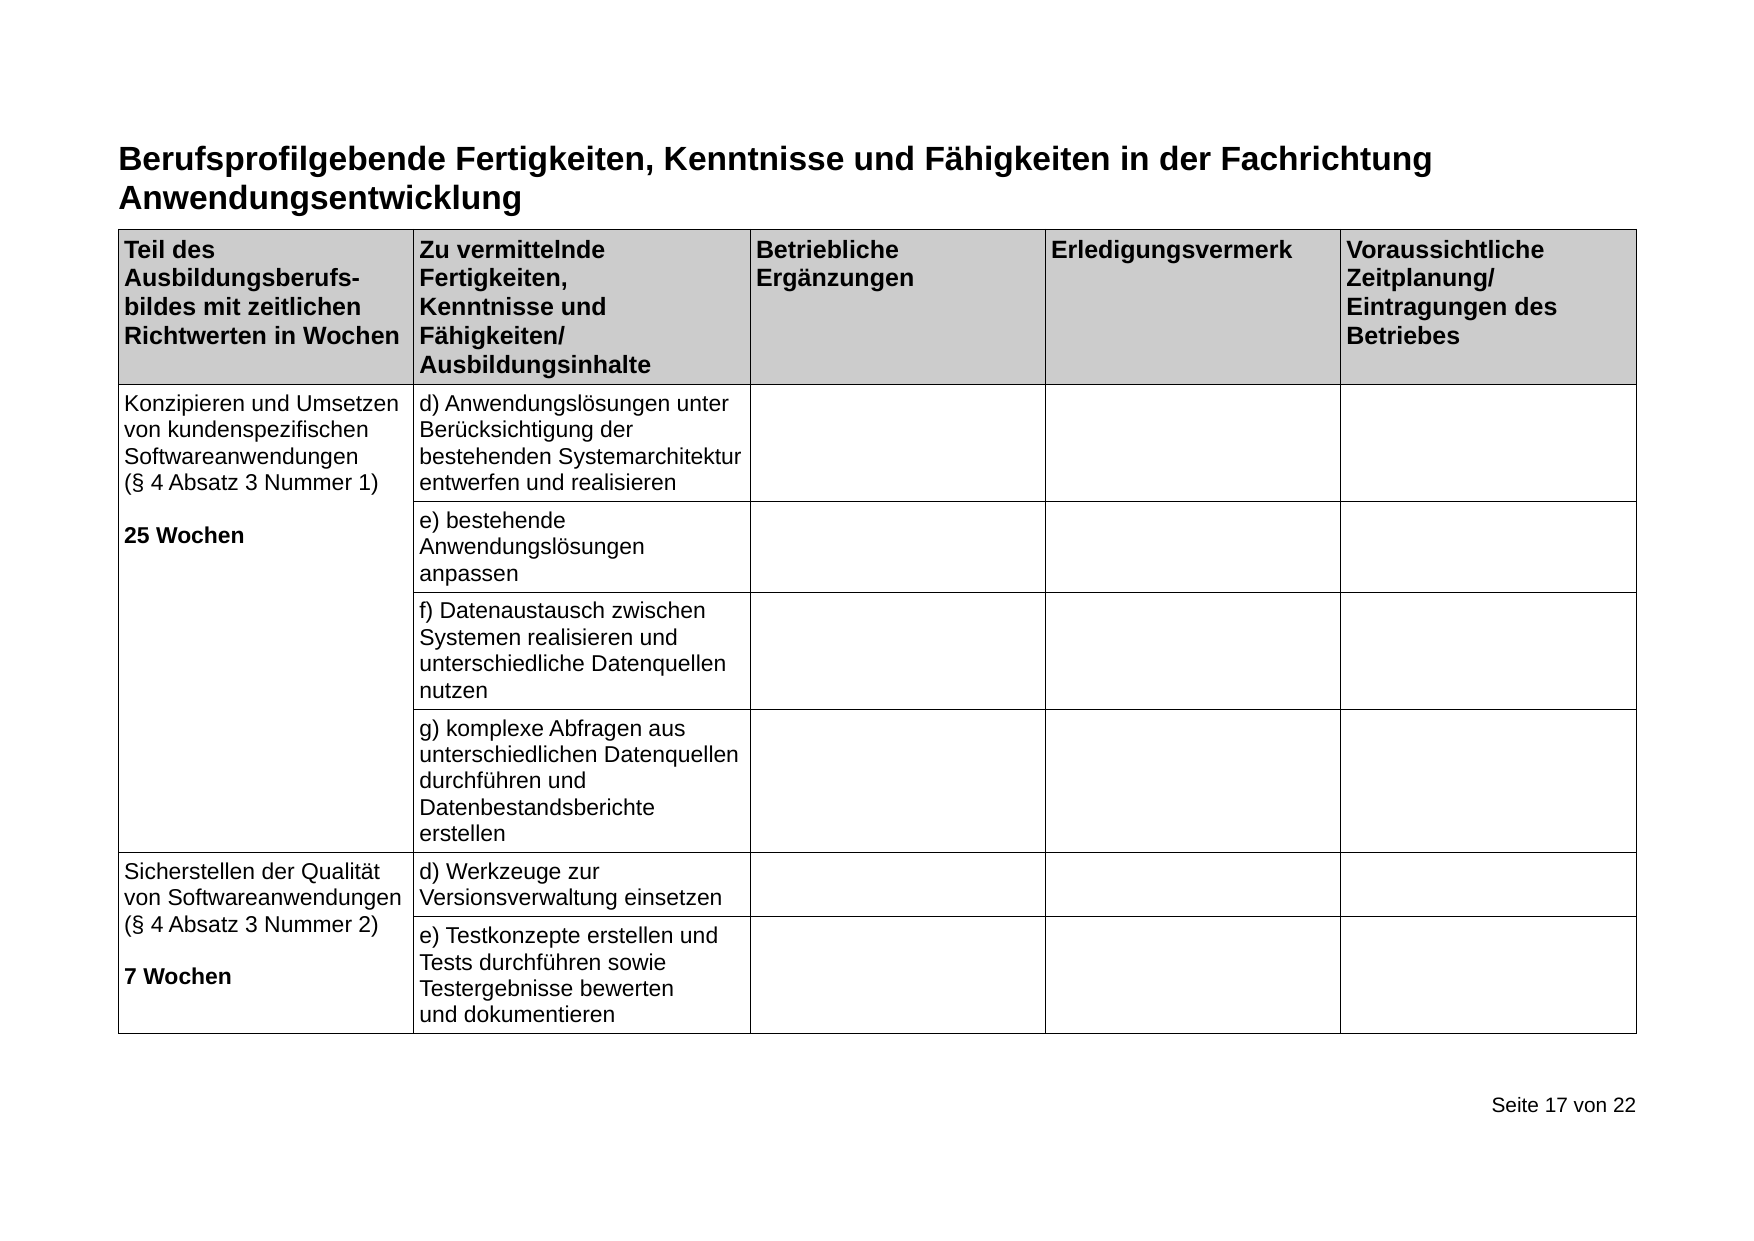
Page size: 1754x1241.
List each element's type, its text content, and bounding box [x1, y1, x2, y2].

table_cell [1341, 593, 1636, 709]
table_cell [751, 385, 1045, 501]
table_cell Sicherstellen der Qualität von Softwareanwendungen (§ 4 Absatz 3 Nummer 2) 7 Wochen [119, 853, 413, 1033]
table_cell [751, 917, 1045, 1033]
table_cell [1046, 385, 1340, 501]
table_header Voraussichtliche Zeitplanung/ Eintragungen des Betriebes [1341, 230, 1636, 384]
table_cell e) Testkonzepte erstellen und Tests durchführen sowie Testergebnisse bewerten und dokumentieren [414, 917, 750, 1033]
table_cell Konzipieren und Umsetzen von kundenspezifischen Softwareanwendungen (§ 4 Absatz 3 Nummer 1) 25 Wochen [119, 385, 413, 852]
table_cell [751, 710, 1045, 852]
table_cell [1341, 917, 1636, 1033]
table_cell [1341, 853, 1636, 916]
table_cell e) bestehende Anwendungslösungen anpassen [414, 502, 750, 592]
table_cell [751, 593, 1045, 709]
table_cell [1046, 710, 1340, 852]
subtitle Berufsprofilgebende Fertigkeiten, Kenntnisse und Fähigkeiten in der Fachrichtung Anwendungsentwicklung [118, 139, 1636, 216]
table_cell [751, 853, 1045, 916]
table_cell d) Werkzeuge zur Versionsverwaltung einsetzen [414, 853, 750, 916]
table_cell [1341, 385, 1636, 501]
table_cell [1046, 502, 1340, 592]
table_header Betriebliche Ergänzungen [751, 230, 1045, 384]
table_cell [751, 502, 1045, 592]
table_cell f) Datenaustausch zwischen Systemen realisieren und unterschiedliche Datenquellen nutzen [414, 593, 750, 709]
table_header Erledigungsvermerk [1046, 230, 1340, 384]
table_cell [1341, 502, 1636, 592]
table_cell [1046, 853, 1340, 916]
table_header Zu vermittelnde Fertigkeiten, Kenntnisse und Fähigkeiten/ Ausbildungsinhalte [414, 230, 750, 384]
table_cell [1046, 593, 1340, 709]
table_header Teil des Ausbildungsberufs-bildes mit zeitlichen Richtwerten in Wochen [119, 230, 413, 384]
table_cell g) komplexe Abfragen aus unterschiedlichen Datenquellen durchführen und Datenbestandsberichte erstellen [414, 710, 750, 852]
table_cell [1046, 917, 1340, 1033]
table_cell d) Anwendungslösungen unter Berücksichtigung der bestehenden Systemarchitektur entwerfen und realisieren [414, 385, 750, 501]
table_cell [1341, 710, 1636, 852]
